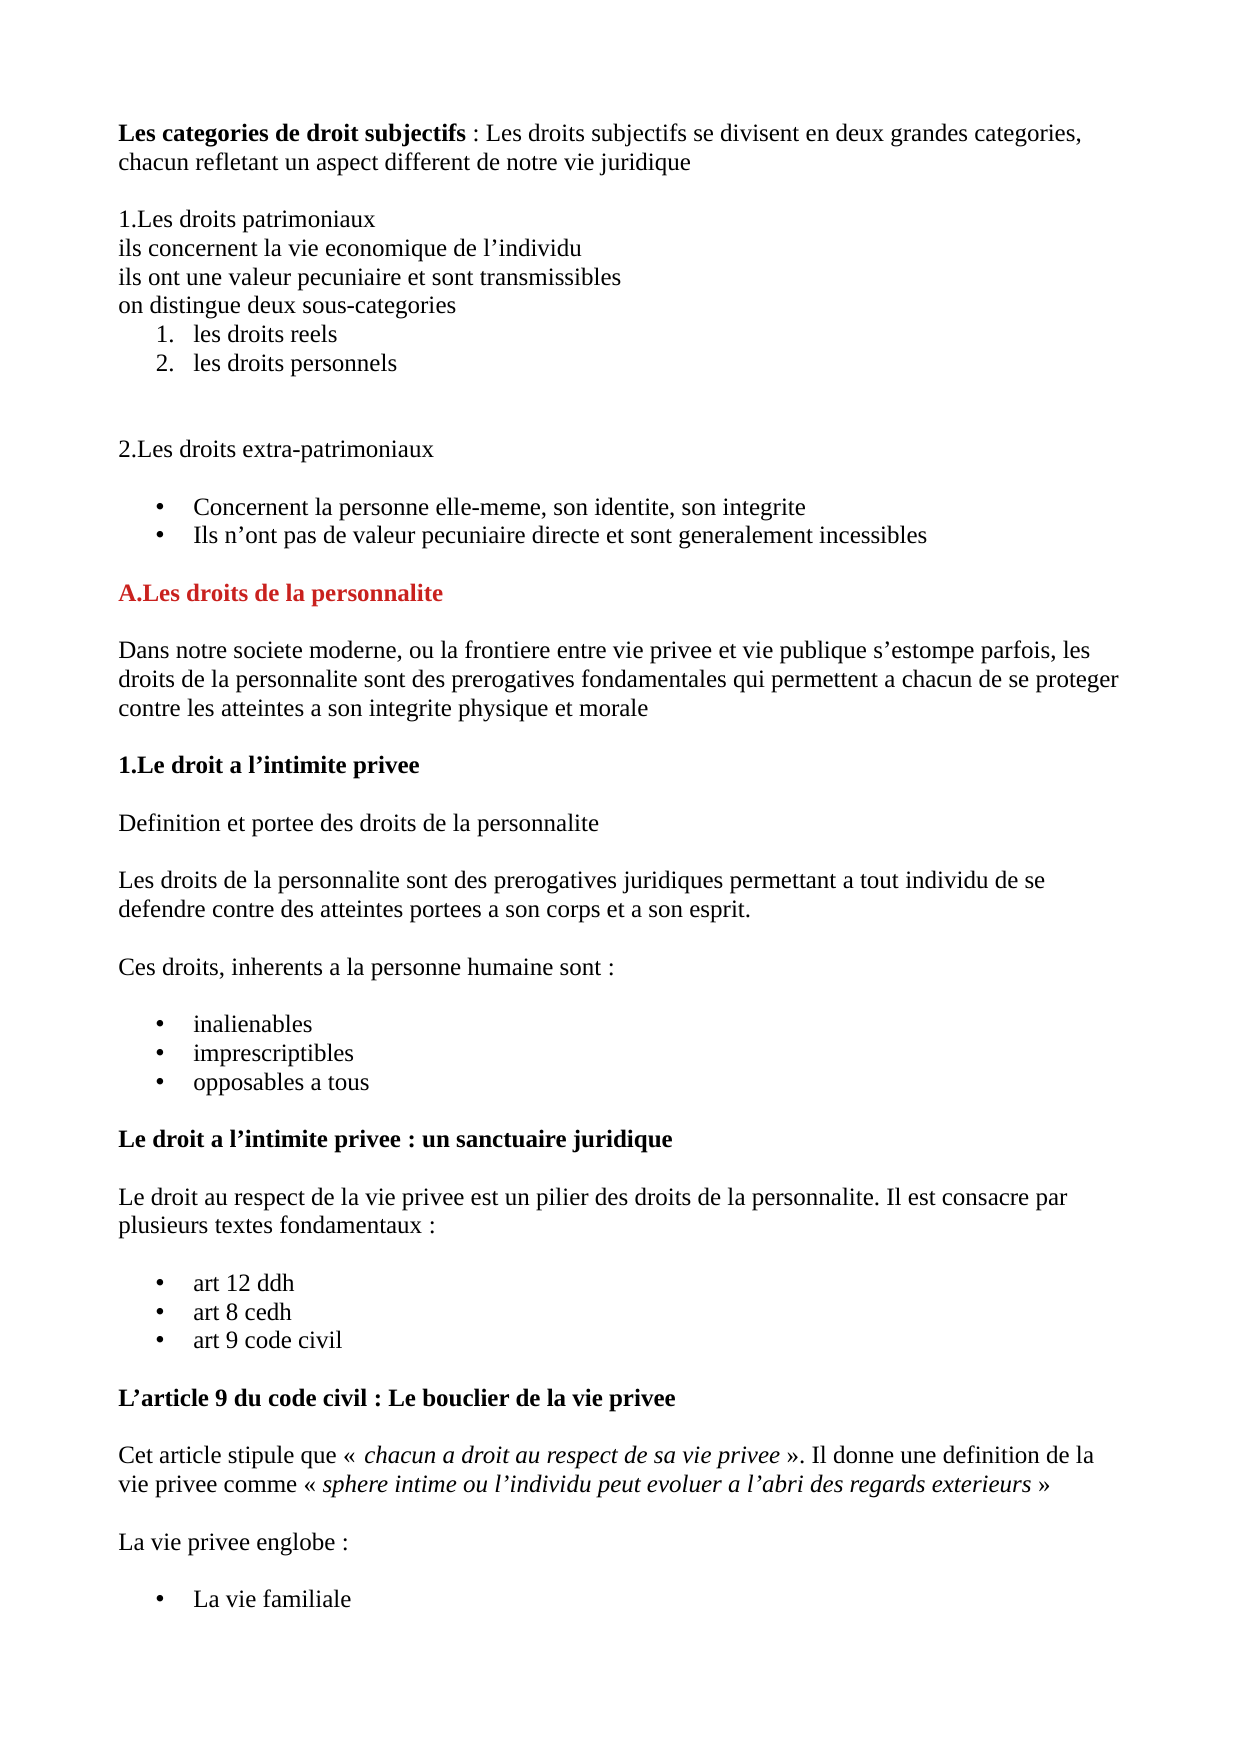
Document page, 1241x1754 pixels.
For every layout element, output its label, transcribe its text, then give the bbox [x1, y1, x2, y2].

list La vie familiale [156, 1584, 1122, 1613]
text Dans notre societe moderne, ou la frontiere entre vie privee et vie publique s’estompe parfois, les droits de la personnalite sont des prerogatives fondamentales qui permettent a chacun de se proteger contre les atteintes a son integrite physique et morale [118, 636, 1122, 722]
list art 12 ddh [156, 1268, 1122, 1297]
text Les categories de droit subjectifs : Les droits subjectifs se divisent en deux grandes categories, chacun refletant un aspect different de notre vie juridique [118, 118, 1122, 176]
text Les droits de la personnalite sont des prerogatives juridiques permettant a tout individu de se defendre contre des atteintes portees a son corps et a son esprit. [118, 866, 1122, 923]
text Definition et portee des droits de la personnalite [118, 808, 1122, 837]
text Le droit a l’intimite privee : un sanctuaire juridique [118, 1124, 1122, 1153]
list les droits personnels [156, 348, 1122, 377]
text ils ont une valeur pecuniaire et sont transmissibles [118, 262, 1122, 291]
list Concernent la personne elle-meme, son identite, son integrite [156, 492, 1122, 521]
text ils concernent la vie economique de l’individu [118, 233, 1122, 262]
text 1.Les droits patrimoniaux [118, 204, 1122, 233]
list opposables a tous [156, 1067, 1122, 1096]
text Ces droits, inherents a la personne humaine sont : [118, 952, 1122, 981]
text 2.Les droits extra-patrimoniaux [118, 434, 1122, 463]
text La vie privee englobe : [118, 1527, 1122, 1556]
list inalienables [156, 1009, 1122, 1038]
list art 8 cedh [156, 1297, 1122, 1326]
text Cet article stipule que « chacun a droit au respect de sa vie privee ». Il donne une definition de la vie privee comme « sphere intime ou l’individu peut evoluer a l’abri des regards exterieurs » [118, 1441, 1122, 1498]
text Le droit au respect de la vie privee est un pilier des droits de la personnalite. Il est consacre par plusieurs textes fondamentaux : [118, 1182, 1122, 1239]
text L’article 9 du code civil : Le bouclier de la vie privee [118, 1383, 1122, 1412]
list les droits reels [156, 319, 1122, 348]
text 1.Le droit a l’intimite privee [118, 751, 1122, 779]
list art 9 code civil [156, 1326, 1122, 1354]
text A.Les droits de la personnalite [118, 578, 1122, 607]
list Ils n’ont pas de valeur pecuniaire directe et sont generalement incessibles [156, 521, 1122, 549]
text on distingue deux sous-categories [118, 291, 1122, 319]
list imprescriptibles [156, 1038, 1122, 1067]
